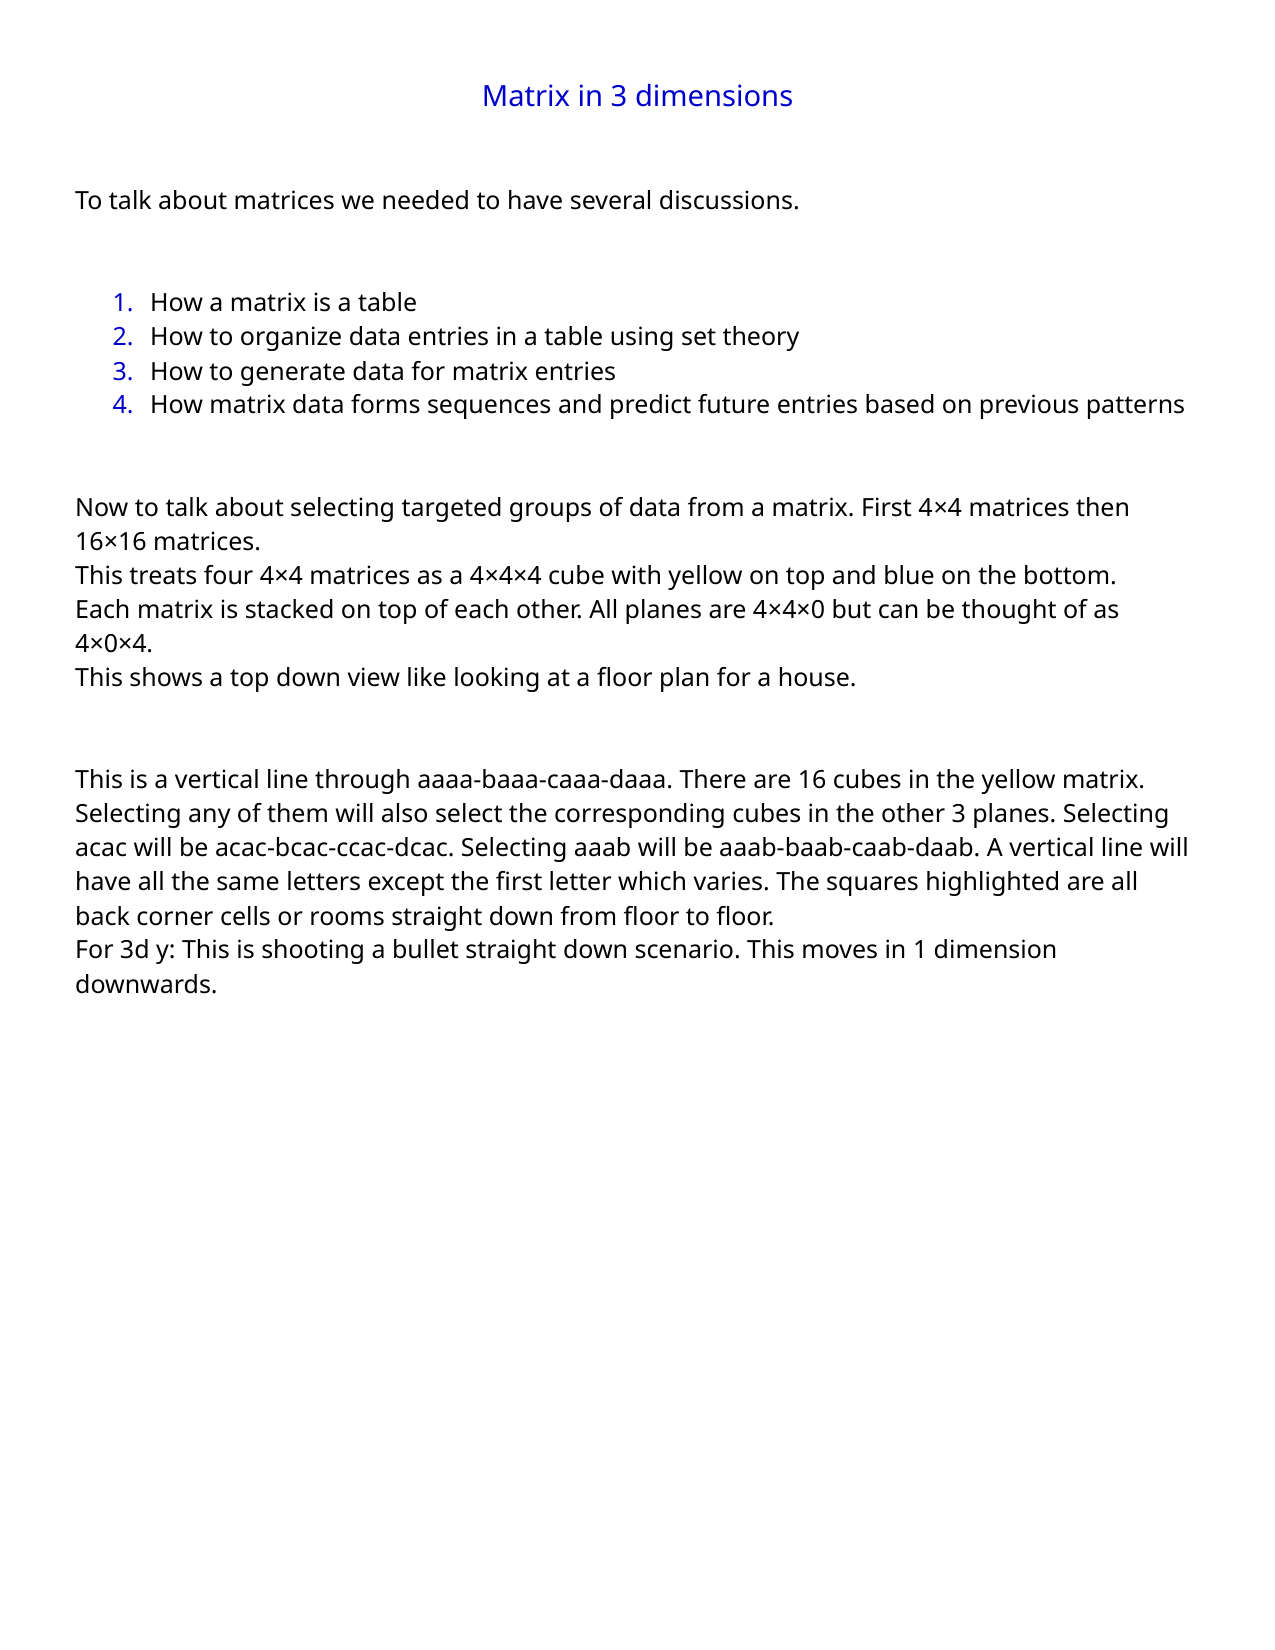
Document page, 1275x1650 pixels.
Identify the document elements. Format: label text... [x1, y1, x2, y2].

text Each matrix is stacked on top of each other. All planes are 4×4×0 but can be thought of as 4×0×4. [75, 592, 1200, 660]
list How to generate data for matrix entries [112, 353, 1200, 387]
list How a matrix is a table [112, 285, 1200, 319]
text Matrix in 3 dimensions [75, 75, 1200, 115]
text This shows a top down view like looking at a floor plan for a house. [75, 660, 1200, 694]
text To talk about matrices we needed to have several discussions. [75, 183, 1200, 217]
text Now to talk about selecting targeted groups of data from a matrix. First 4×4 matrices then 16×16 matrices. [75, 489, 1200, 557]
text For 3d y: This is shooting a bullet straight down scenario. This moves in 1 dimension downwards. [75, 932, 1200, 1000]
list How to organize data entries in a table using set theory [112, 319, 1200, 353]
list How matrix data forms sequences and predict future entries based on previous patterns [112, 387, 1200, 421]
text This is a vertical line through aaaa-baaa-caaa-daaa. There are 16 cubes in the yellow matrix. Selecting any of them will also select the corresponding cubes in the other 3 planes. Selecting acac will be acac-bcac-ccac-dcac. Selecting aaab will be aaab-baab-caab-daab. A vertical line will have all the same letters except the first letter which varies. The squares highlighted are all back corner cells or rooms straight down from floor to floor. [75, 762, 1200, 932]
text This treats four 4×4 matrices as a 4×4×4 cube with yellow on top and blue on the bottom. [75, 557, 1200, 592]
